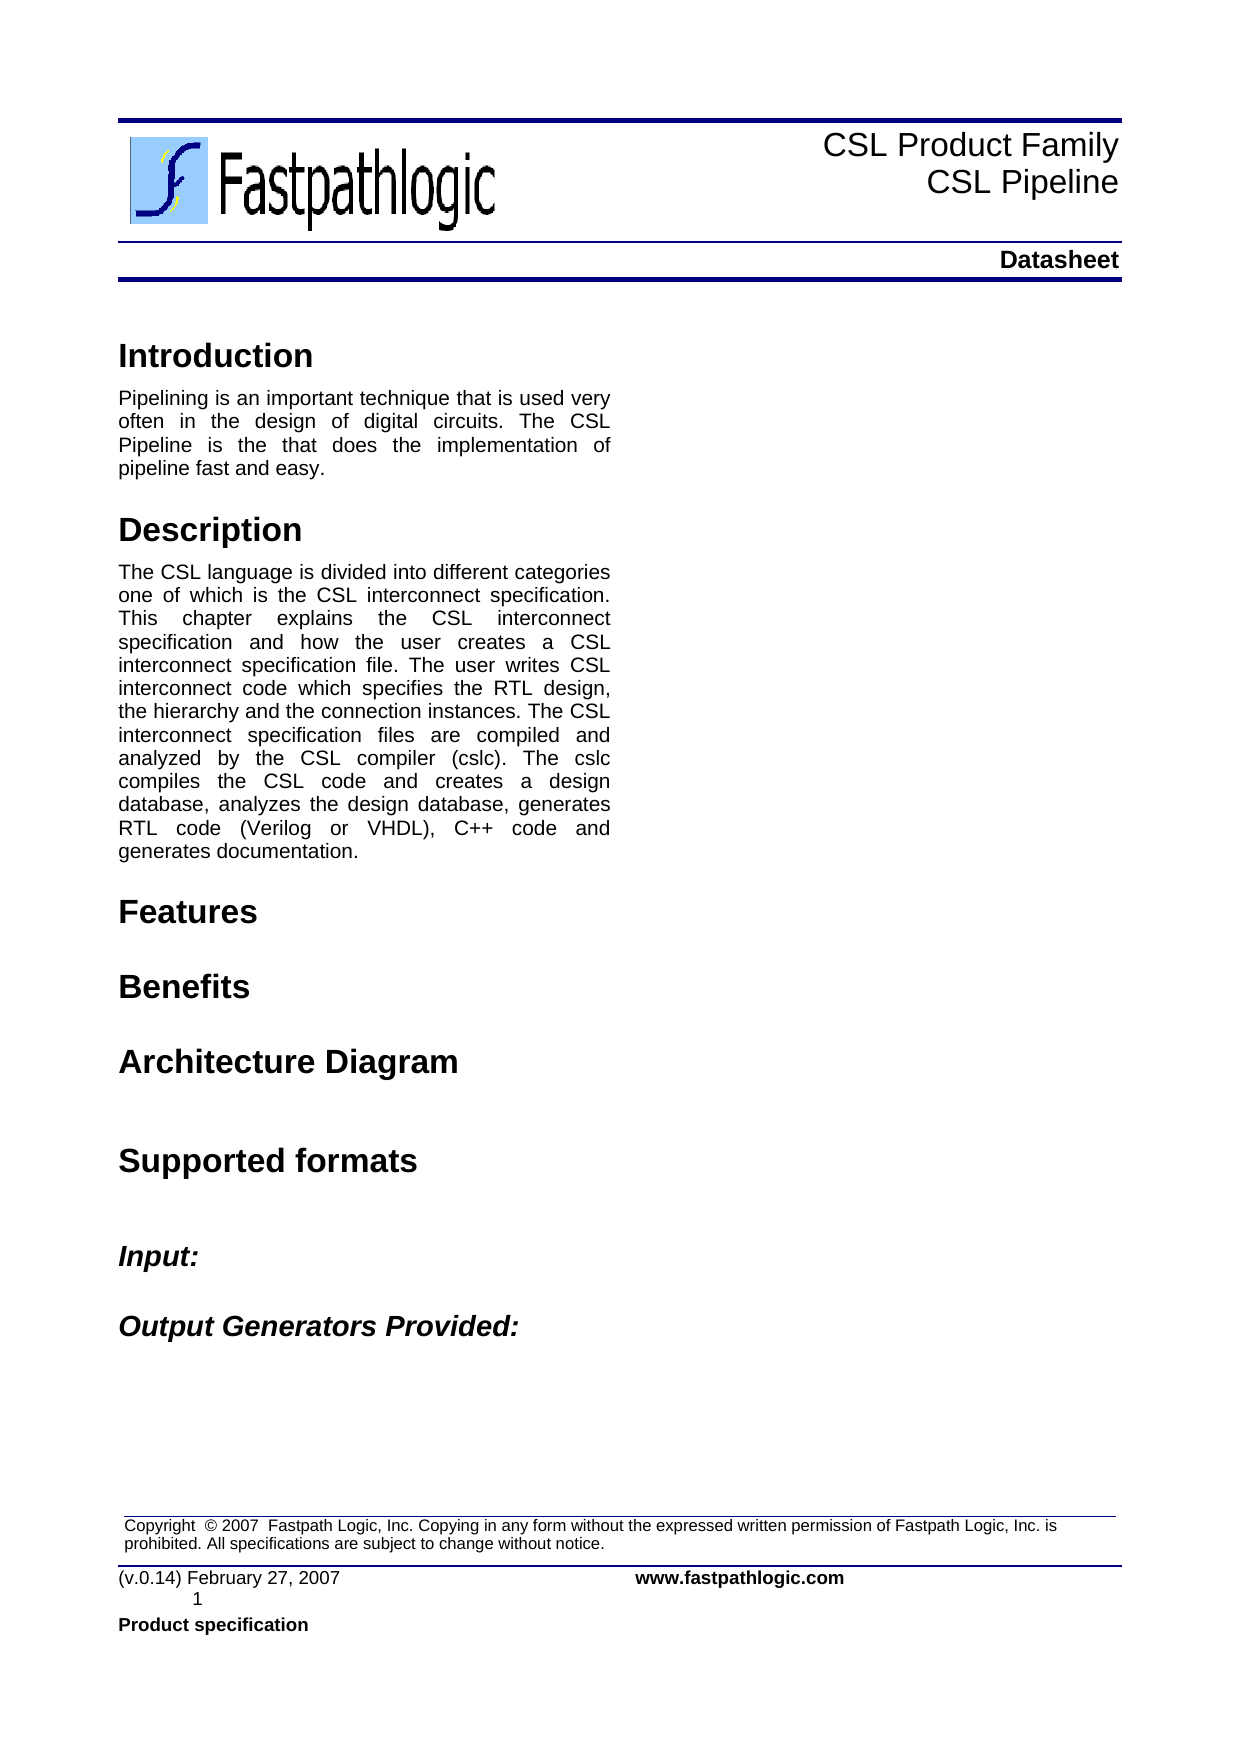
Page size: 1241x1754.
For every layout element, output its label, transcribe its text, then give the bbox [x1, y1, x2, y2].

subtitle Output Generators Provided: [118, 1310, 611, 1343]
subtitle Architecture Diagram [118, 1043, 611, 1081]
subtitle Supported formats [118, 1142, 611, 1179]
text Pipelining is an important technique that is used very often in the design of digital circuits. The CSL Pipeline is the that does the implementation of pipeline fast and easy. [118, 387, 611, 479]
subtitle Features [118, 893, 611, 931]
subtitle Input: [118, 1240, 611, 1272]
text The CSL language is divided into different categories one of which is the CSL interconnect specification. This chapter explains the CSL interconnect specification and how the user creates a CSL interconnect specification file. The user writes CSL interconnect code which specifies the RTL design, the hierarchy and the connection instances. The CSL interconnect specification files are compiled and analyzed by the CSL compiler (cslc). The cslc compiles the CSL code and creates a design database, analyzes the design database, generates RTL code (Verilog or VHDL), C++ code and generates documentation. [118, 561, 611, 862]
subtitle Description [118, 511, 611, 548]
subtitle Introduction [118, 337, 611, 374]
subtitle Benefits [118, 968, 611, 1006]
